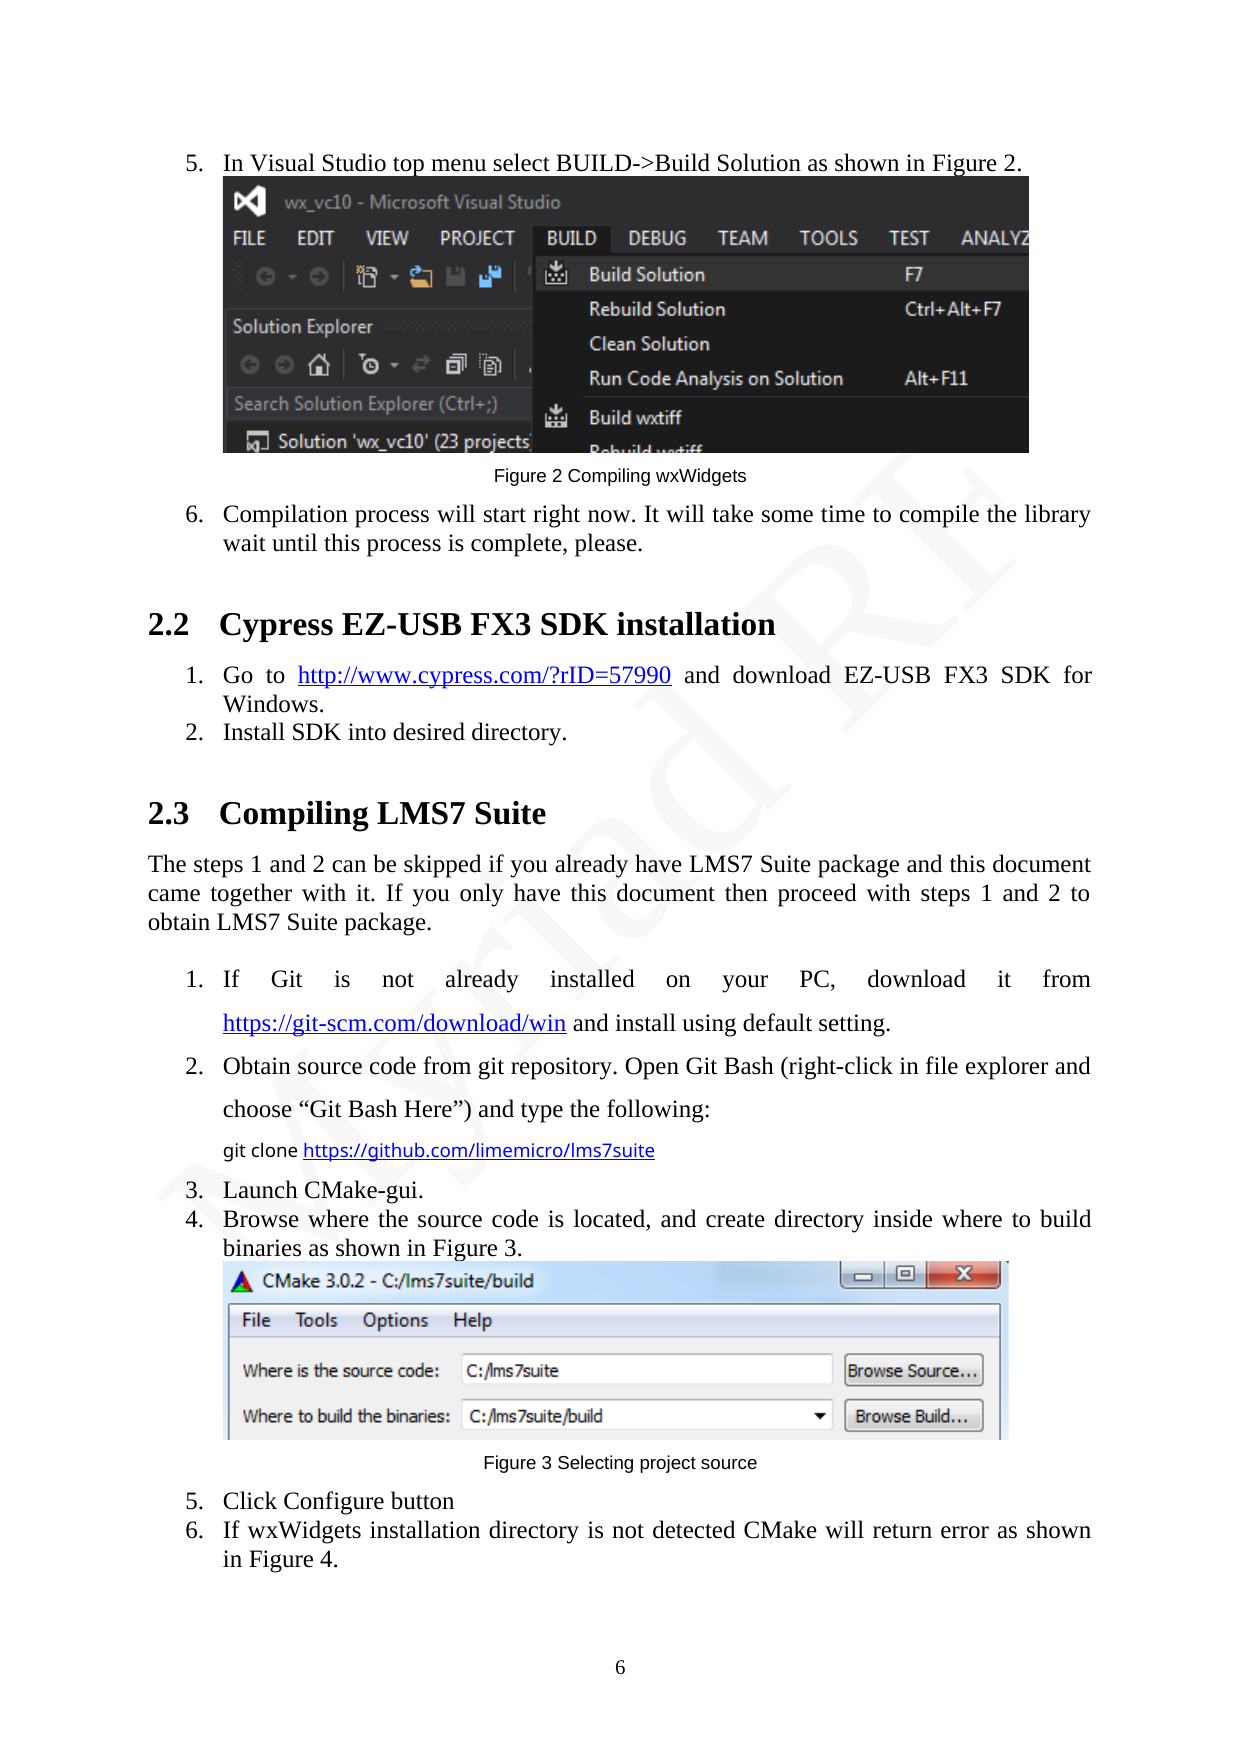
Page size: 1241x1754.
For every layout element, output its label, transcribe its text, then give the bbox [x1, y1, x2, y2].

list Browse where the source code is located, and create directory inside where to build binaries as shown in Figure 3. [212, 1204, 1092, 1261]
subtitle Compiling LMS7 Suite [148, 793, 673, 832]
list If Git is not already installed on your PC, download it from https://git-scm.com/download/win and install using default setting. [479, 964, 1092, 1036]
text Figure 2 Compiling wxWidgets [148, 465, 887, 487]
list Go to http://www.cypress.com/?rID=57990 and download EZ-USB FX3 SDK for Windows. [836, 660, 1092, 717]
list Launch CMake-gui. [377, 1175, 1092, 1204]
subtitle [673, 793, 756, 832]
text git clone https://github.com/limemicro/lms7suite [366, 1137, 477, 1159]
subtitle Cypress EZ-USB FX3 SDK installation [148, 604, 781, 642]
list Obtain source code from git repository. Open Git Bash (right-click in file explorer and choose “Git Bash Here”) and type the following: [453, 1051, 1092, 1123]
text [893, 465, 1092, 487]
list Click Configure button [185, 1486, 1092, 1515]
list Obtain source code from git repository. Open Git Bash (right-click in file explorer and choose “Git Bash Here”) and type the following: [185, 1051, 301, 1123]
subtitle [752, 793, 1092, 832]
list Go to http://www.cypress.com/?rID=57990 and download EZ-USB FX3 SDK for Windows. [185, 660, 852, 717]
text The steps 1 and 2 can be skipped if you already have LMS7 Suite package and this document came together with it. If you only have this document then proceed with steps 1 and 2 to obtain LMS7 Suite package. [647, 849, 1092, 936]
list Install SDK into desired directory. [185, 717, 687, 746]
list Compilation process will start right now. It will take some time to compile the library wait until this process is complete, please. [185, 499, 937, 557]
picture [222, 1261, 1009, 1440]
list Browse where the source code is located, and create directory inside where to build binaries as shown in Figure 3. [185, 1204, 248, 1261]
picture [222, 176, 1029, 453]
list If Git is not already installed on your PC, download it from https://git-scm.com/download/win and install using default setting. [185, 964, 509, 1036]
list Launch CMake-gui. [199, 1191, 232, 1204]
list In Visual Studio top menu select BUILD->Build Solution as shown in Figure 2. [185, 148, 1092, 176]
list [703, 717, 1092, 746]
text Figure 3 Selecting project source [148, 1452, 1092, 1474]
subtitle [780, 604, 851, 642]
list Launch CMake-gui. [318, 1175, 379, 1204]
list If wxWidgets installation directory is not detected CMake will return error as shown in Figure 4. [185, 1515, 1092, 1572]
list Compilation process will start right now. It will take some time to compile the library wait until this process is complete, please. [948, 499, 1092, 557]
list Obtain source code from git repository. Open Git Bash (right-click in file explorer and choose “Git Bash Here”) and type the following: [301, 1051, 470, 1123]
text git clone https://github.com/limemicro/lms7suite [223, 1137, 299, 1162]
text git clone https://github.com/limemicro/lms7suite [305, 1137, 351, 1159]
text git clone https://github.com/limemicro/lms7suite [487, 1137, 1092, 1162]
subtitle [864, 604, 1092, 642]
text The steps 1 and 2 can be skipped if you already have LMS7 Suite package and this document came together with it. If you only have this document then proceed with steps 1 and 2 to obtain LMS7 Suite package. [148, 849, 629, 936]
list Launch CMake-gui. [229, 1175, 313, 1204]
